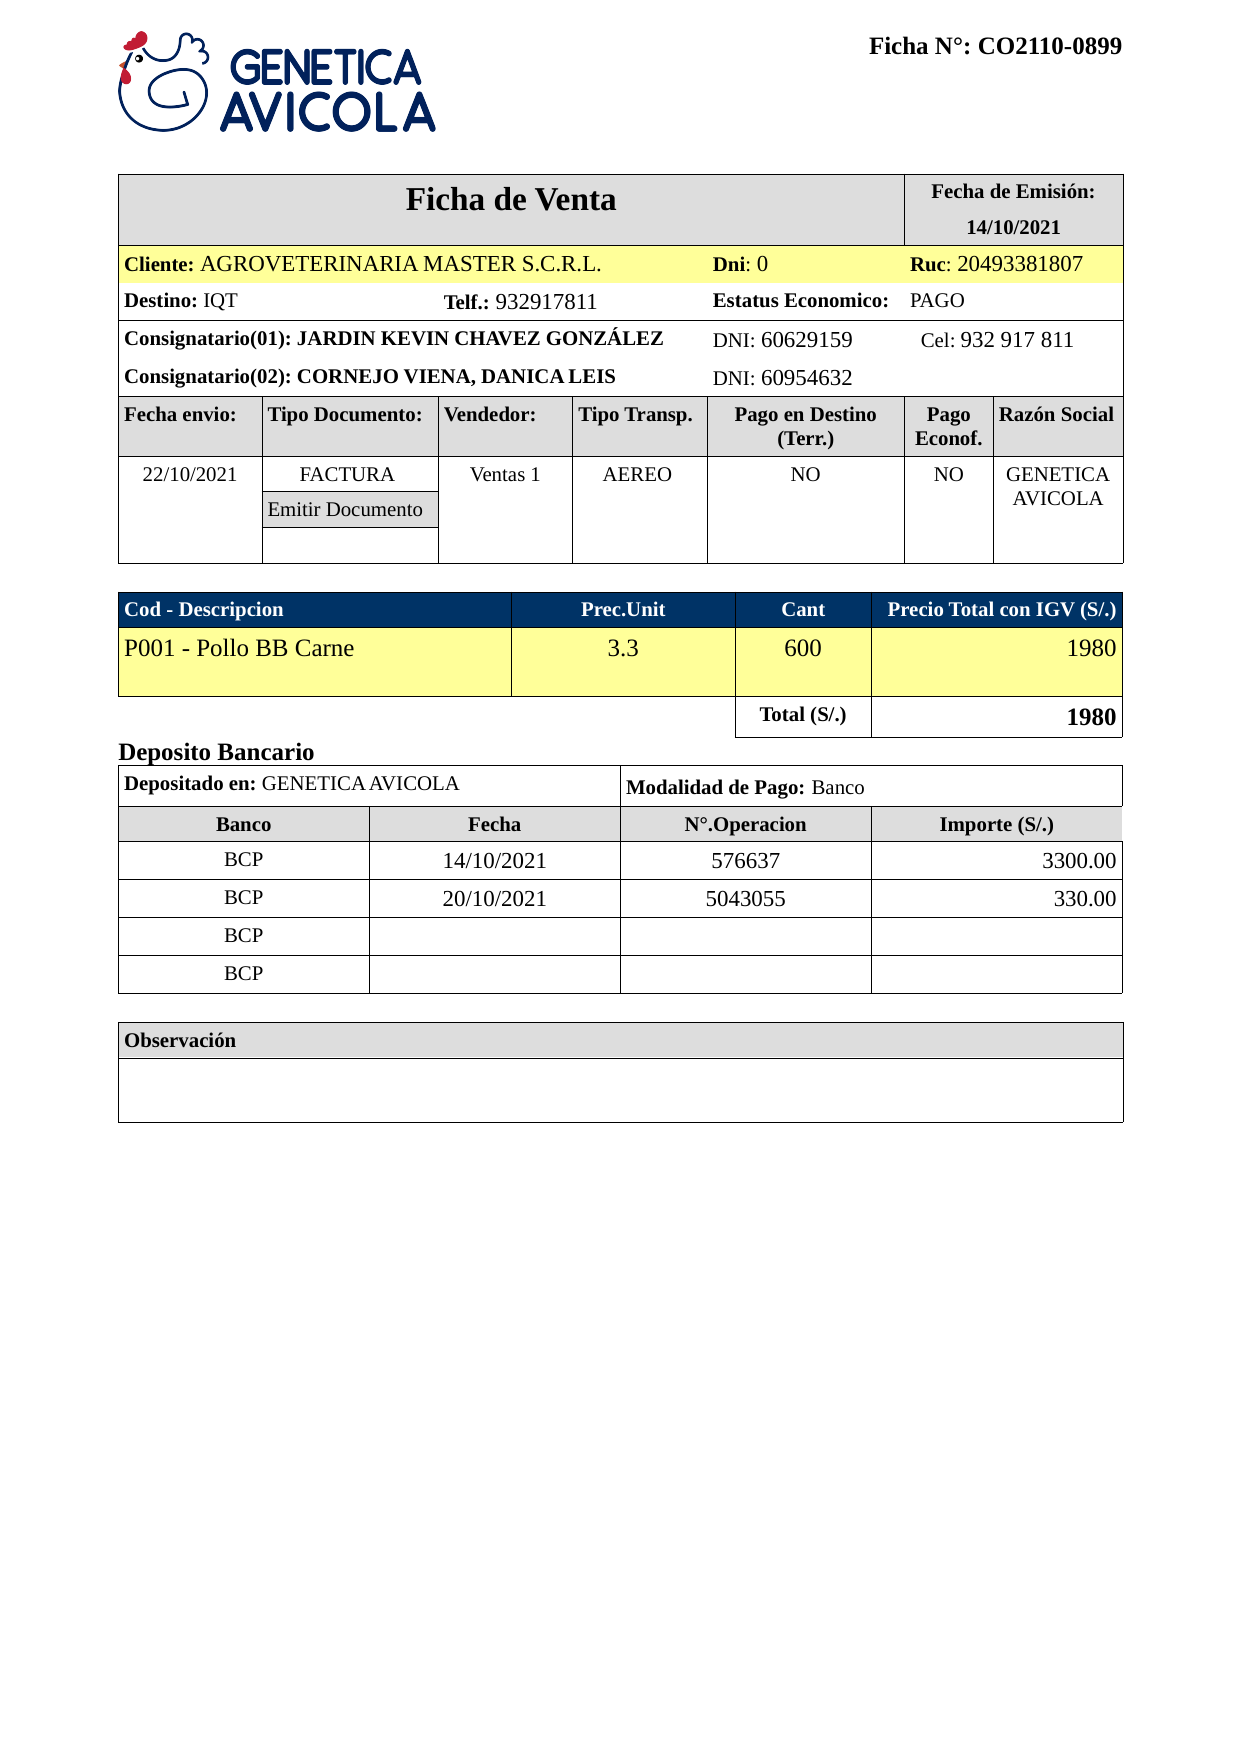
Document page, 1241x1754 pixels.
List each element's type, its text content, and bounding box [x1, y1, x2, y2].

table_cell Emitir Documento [263, 492, 438, 527]
table_cell DNI: 60954632 [707, 358, 1123, 396]
table_cell BCP [119, 956, 369, 993]
table_cell AEREO [573, 457, 707, 563]
table_cell Vendedor: [439, 397, 572, 456]
table_cell Dni: 0 [707, 246, 904, 283]
table_header Depositado en: GENETICA AVICOLA [119, 766, 620, 806]
table_header Fecha de Emisión: [905, 175, 1123, 209]
table_cell N°.Operacion [621, 807, 871, 841]
table_cell BCP [119, 880, 369, 917]
table_cell Telf.: 932917811 [438, 283, 707, 320]
table_cell DNI: 60629159 [707, 321, 915, 358]
table_cell [621, 956, 871, 993]
table_cell [511, 697, 735, 737]
table_cell 576637 [621, 842, 871, 879]
table_cell Ruc: 20493381807 [904, 246, 1123, 283]
table_cell Tipo Transp. [573, 397, 707, 456]
table_cell 600 [736, 628, 871, 696]
table_cell GENETICA AVICOLA [994, 457, 1123, 563]
table_cell [621, 918, 871, 955]
table_cell 330.00 [872, 880, 1122, 917]
table_cell BCP [119, 842, 369, 879]
table_cell Cliente: AGROVETERINARIA MASTER S.C.R.L. [119, 246, 707, 283]
table_cell P001 - Pollo BB Carne [119, 628, 511, 696]
table_cell Pago Econof. [905, 397, 993, 456]
table_cell Banco [119, 807, 369, 841]
table_cell 14/10/2021 [905, 209, 1123, 245]
table_cell [872, 918, 1122, 955]
table_cell Tipo Documento: [263, 397, 438, 456]
table_header Precio Total con IGV (S/.) [872, 593, 1122, 627]
table_cell NO [708, 457, 904, 563]
table_cell Pago en Destino (Terr.) [708, 397, 904, 456]
table_header Modalidad de Pago: Banco [621, 766, 1122, 806]
table_cell Total (S/.) [736, 697, 871, 737]
table_cell [119, 1059, 1123, 1122]
table_header Prec.Unit [512, 593, 735, 627]
table_cell Estatus Economico: [707, 283, 904, 320]
table_cell PAGO [904, 283, 1123, 320]
table_cell Destino: IQT [119, 283, 438, 320]
table_cell [872, 956, 1122, 993]
table_cell 3.3 [512, 628, 735, 696]
table_cell 1980 [872, 697, 1122, 737]
table_cell [370, 956, 620, 993]
table_cell [263, 528, 438, 563]
table_cell Fecha envio: [119, 397, 262, 456]
table_header Cod - Descripcion [119, 593, 511, 627]
table_cell BCP [119, 918, 369, 955]
table_cell Importe (S/.) [872, 807, 1122, 841]
table_cell Consignatario(01): JARDIN KEVIN CHAVEZ GONZÁLEZ [119, 321, 707, 358]
table_cell Razón Social [994, 397, 1123, 456]
picture [118, 31, 436, 132]
table_cell Fecha [370, 807, 620, 841]
table_header Observación [119, 1023, 1123, 1057]
table_cell 1980 [872, 628, 1122, 696]
table_header Cant [736, 593, 871, 627]
table_cell NO [905, 457, 993, 563]
table_cell 22/10/2021 [119, 457, 262, 563]
table_cell Ventas 1 [439, 457, 572, 563]
table_cell 20/10/2021 [370, 880, 620, 917]
table_cell [118, 697, 511, 737]
table_cell 5043055 [621, 880, 871, 917]
table_cell 3300.00 [872, 842, 1122, 879]
table_cell FACTURA [263, 457, 438, 491]
table_cell Cel: 932 917 811 [915, 321, 1123, 358]
table_cell 14/10/2021 [370, 842, 620, 879]
table_header Ficha de Venta [119, 175, 904, 245]
table_cell Consignatario(02): CORNEJO VIENA, DANICA LEIS [119, 358, 707, 396]
text Deposito Bancario [118, 737, 1122, 765]
table_cell [370, 918, 620, 955]
